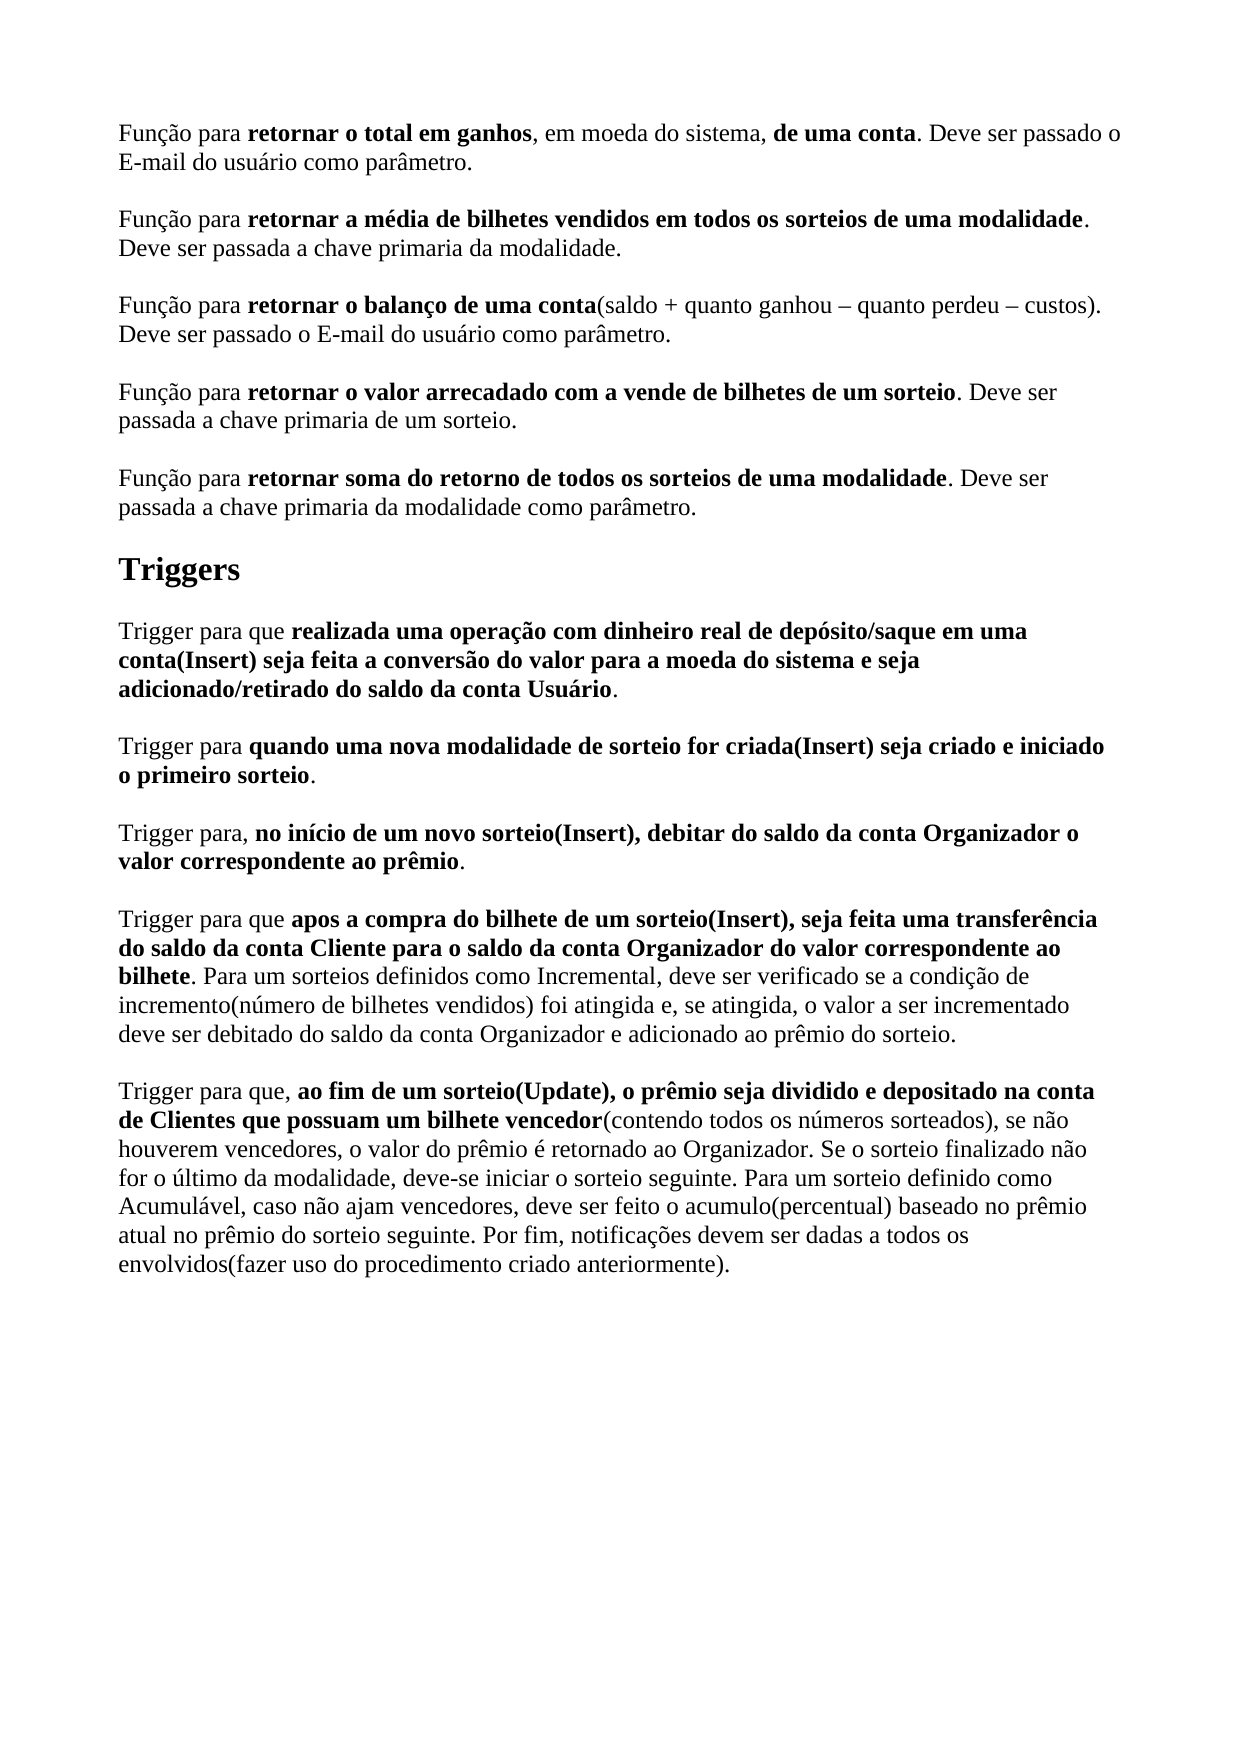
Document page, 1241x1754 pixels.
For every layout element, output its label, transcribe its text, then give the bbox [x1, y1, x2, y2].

text Função para retornar a média de bilhetes vendidos em todos os sorteios de uma modalidade. Deve ser passada a chave primaria da modalidade. [118, 204, 1122, 262]
text Trigger para, no início de um novo sorteio(Insert), debitar do saldo da conta Organizador o valor correspondente ao prêmio. [118, 818, 1122, 875]
text Triggers [118, 549, 1122, 588]
text Trigger para quando uma nova modalidade de sorteio for criada(Insert) seja criado e iniciado o primeiro sorteio. [118, 731, 1122, 789]
text Trigger para que apos a compra do bilhete de um sorteio(Insert), seja feita uma transferência do saldo da conta Cliente para o saldo da conta Organizador do valor correspondente ao bilhete. Para um sorteios definidos como Incremental, deve ser verificado se a condição de incremento(número de bilhetes vendidos) foi atingida e, se atingida, o valor a ser incrementado deve ser debitado do saldo da conta Organizador e adicionado ao prêmio do sorteio. [118, 904, 1122, 1048]
text Trigger para que realizada uma operação com dinheiro real de depósito/saque em uma conta(Insert) seja feita a conversão do valor para a moeda do sistema e seja adicionado/retirado do saldo da conta Usuário. [118, 616, 1122, 703]
text Função para retornar o valor arrecadado com a vende de bilhetes de um sorteio. Deve ser passada a chave primaria de um sorteio. [118, 377, 1122, 434]
text Trigger para que, ao fim de um sorteio(Update), o prêmio seja dividido e depositado na conta de Clientes que possuam um bilhete vencedor(contendo todos os números sorteados), se não houverem vencedores, o valor do prêmio é retornado ao Organizador. Se o sorteio finalizado não for o último da modalidade, deve-se iniciar o sorteio seguinte. Para um sorteio definido como Acumulável, caso não ajam vencedores, deve ser feito o acumulo(percentual) baseado no prêmio atual no prêmio do sorteio seguinte. Por fim, notificações devem ser dadas a todos os envolvidos(fazer uso do procedimento criado anteriormente). [118, 1076, 1122, 1278]
text Função para retornar o total em ganhos, em moeda do sistema, de uma conta. Deve ser passado o E-mail do usuário como parâmetro. [118, 118, 1122, 176]
text Função para retornar o balanço de uma conta(saldo + quanto ganhou – quanto perdeu – custos). Deve ser passado o E-mail do usuário como parâmetro. [118, 291, 1122, 348]
text Função para retornar soma do retorno de todos os sorteios de uma modalidade. Deve ser passada a chave primaria da modalidade como parâmetro. [118, 463, 1122, 521]
